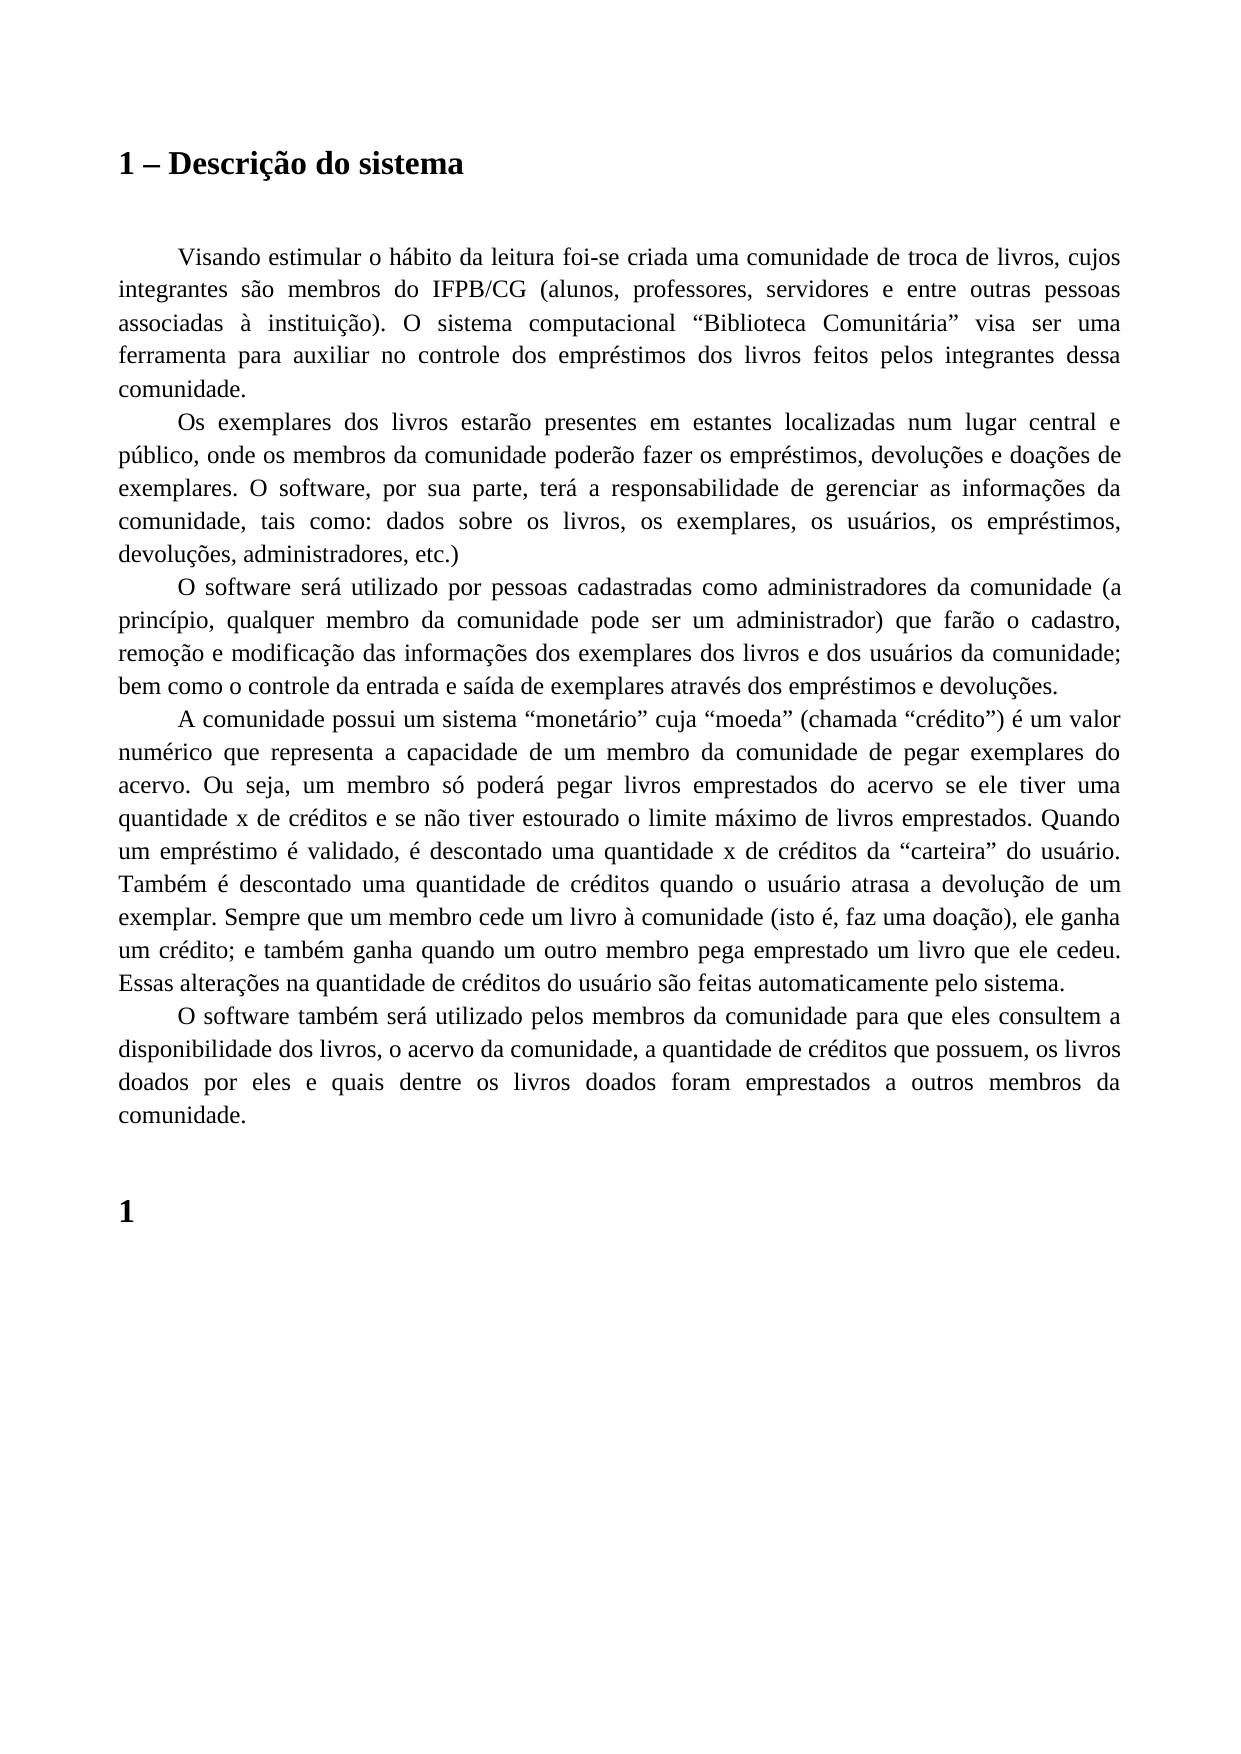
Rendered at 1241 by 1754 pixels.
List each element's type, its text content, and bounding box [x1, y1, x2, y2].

text O software também será utilizado pelos membros da comunidade para que eles consultem a disponibilidade dos livros, o acervo da comunidade, a quantidade de créditos que possuem, os livros doados por eles e quais dentre os livros doados foram emprestados a outros membros da comunidade. [118, 1001, 1122, 1129]
text O software será utilizado por pessoas cadastradas como administradores da comunidade (a princípio, qualquer membro da comunidade pode ser um administrador) que farão o cadastro, remoção e modificação das informações dos exemplares dos livros e dos usuários da comunidade; bem como o controle da entrada e saída de exemplares através dos empréstimos e devoluções. [118, 572, 1122, 699]
text A comunidade possui um sistema “monetário” cuja “moeda” (chamada “crédito”) é um valor numérico que representa a capacidade de um membro da comunidade de pegar exemplares do acervo. Ou seja, um membro só poderá pegar livros emprestados do acervo se ele tiver uma quantidade x de créditos e se não tiver estourado o limite máximo de livros emprestados. Quando um empréstimo é validado, é descontado uma quantidade x de créditos da “carteira” do usuário. Também é descontado uma quantidade de créditos quando o usuário atrasa a devolução de um exemplar. Sempre que um membro cede um livro à comunidade (isto é, faz uma doação), ele ganha um crédito; e também ganha quando um outro membro pega emprestado um livro que ele cedeu. Essas alterações na quantidade de créditos do usuário são feitas automaticamente pelo sistema. [118, 704, 1122, 997]
text Visando estimular o hábito da leitura foi-se criada uma comunidade de troca de livros, cujos integrantes são membros do IFPB/CG (alunos, professores, servidores e entre outras pessoas associadas à instituição). O sistema computacional “Biblioteca Comunitária” visa ser uma ferramenta para auxiliar no controle dos empréstimos dos livros feitos pelos integrantes dessa comunidade. [118, 242, 1122, 402]
subtitle 1 – Descrição do sistema [118, 143, 1122, 181]
text Os exemplares dos livros estarão presentes em estantes localizadas num lugar central e público, onde os membros da comunidade poderão fazer os empréstimos, devoluções e doações de exemplares. O software, por sua parte, terá a responsabilidade de gerenciar as informações da comunidade, tais como: dados sobre os livros, os exemplares, os usuários, os empréstimos, devoluções, administradores, etc.) [118, 407, 1122, 567]
